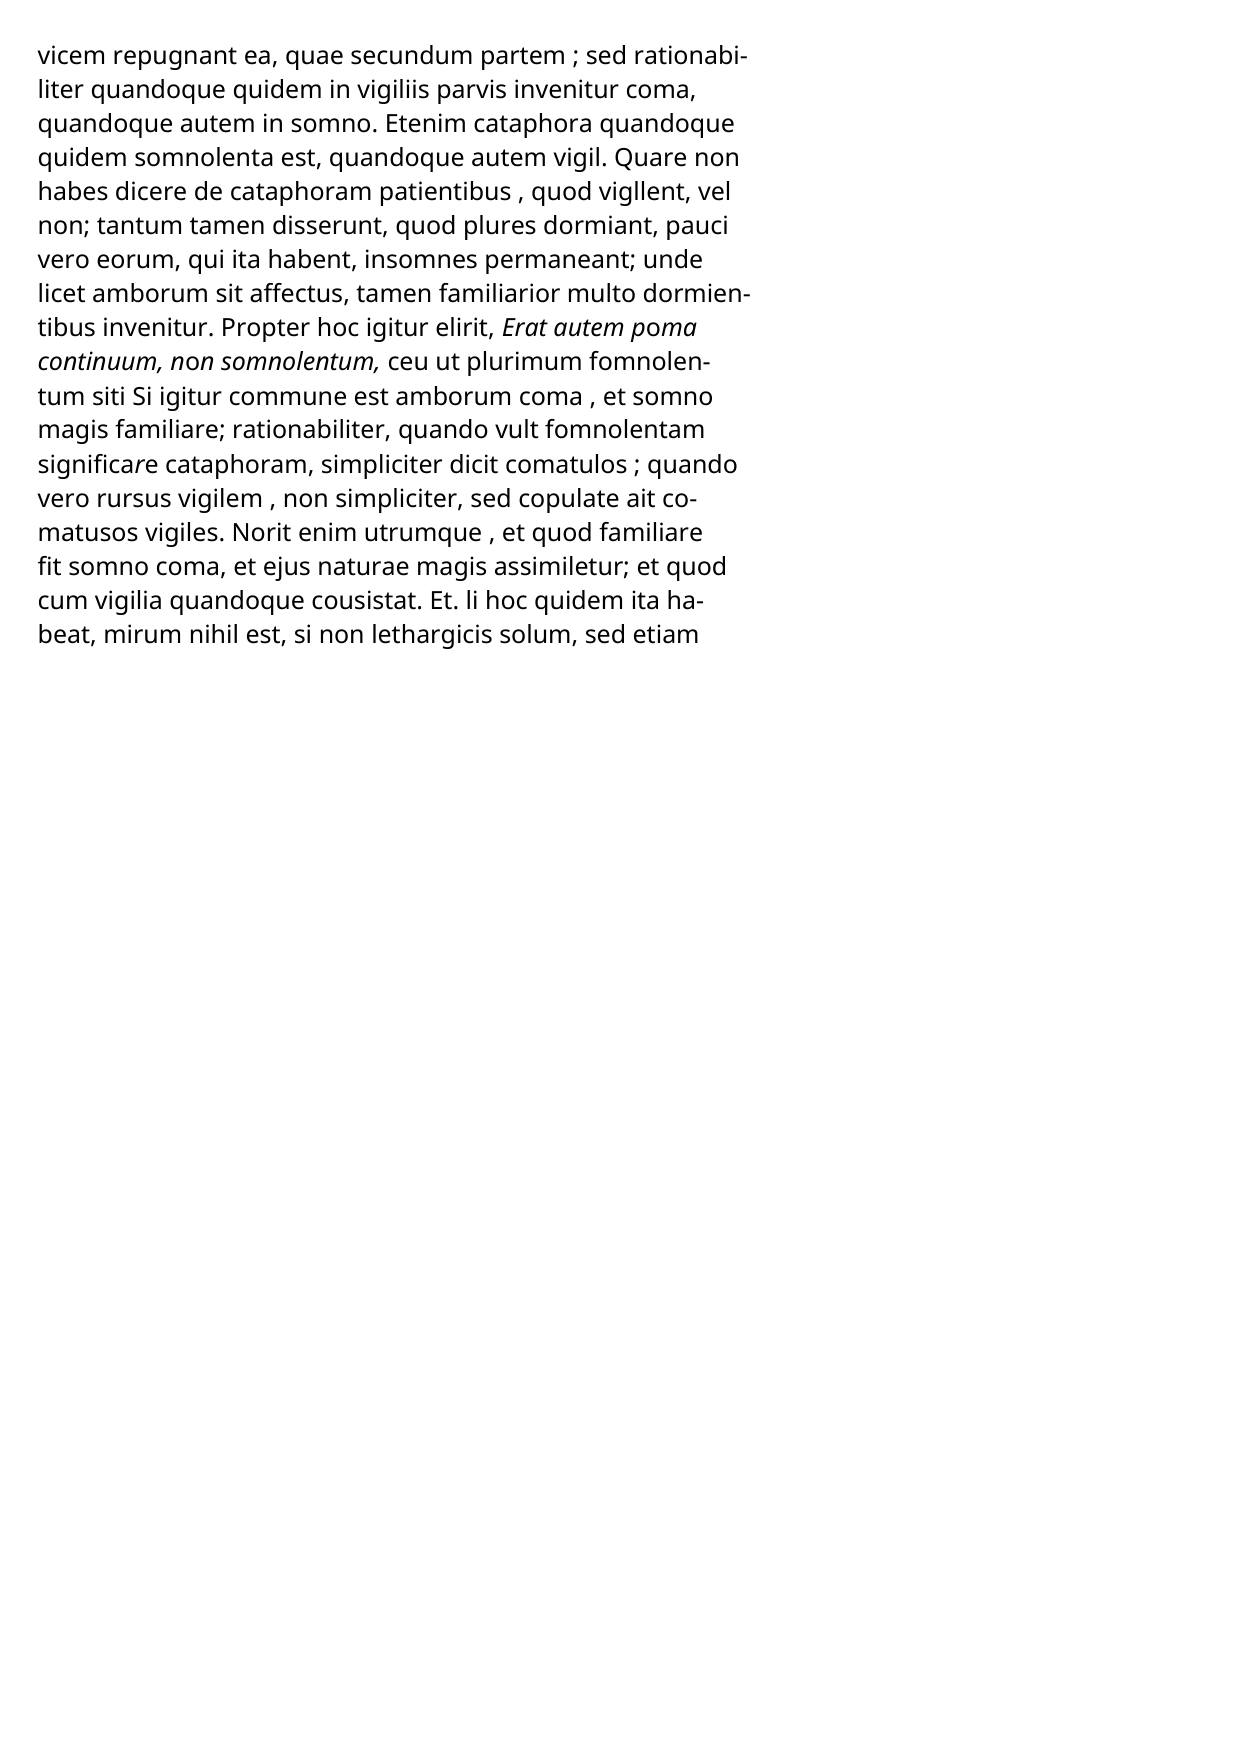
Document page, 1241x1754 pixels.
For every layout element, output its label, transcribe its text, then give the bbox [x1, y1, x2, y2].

text vicem repugnant ea, quae secundum partem ; sed rationabi- liter quandoque quidem in vigiliis parvis invenitur coma, quandoque autem in somno. Etenim cataphora quandoque quidem somnolenta est, quandoque autem vigil. Quare non habes dicere de cataphoram patientibus , quod vigllent, vel non; tantum tamen disserunt, quod plures dormiant, pauci vero eorum, qui ita habent, insomnes permaneant; unde licet amborum sit affectus, tamen familiarior multo dormien- tibus invenitur. Propter hoc igitur elirit, Erat autem poma continuum, non somnolentum, ceu ut plurimum fomnolen- tum siti Si igitur commune est amborum coma , et somno magis familiare; rationabiliter, quando vult fomnolentam significare cataphoram, simpliciter dicit comatulos ; quando vero rursus vigilem , non simpliciter, sed copulate ait co- matusos vigiles. Norit enim utrumque , et quod familiare fit somno coma, et ejus naturae magis assimiletur; et quod cum vigilia quandoque cousistat. Et. li hoc quidem ita ha- beat, mirum nihil est, si non lethargicis solum, sed etiam [37, 37, 1203, 651]
